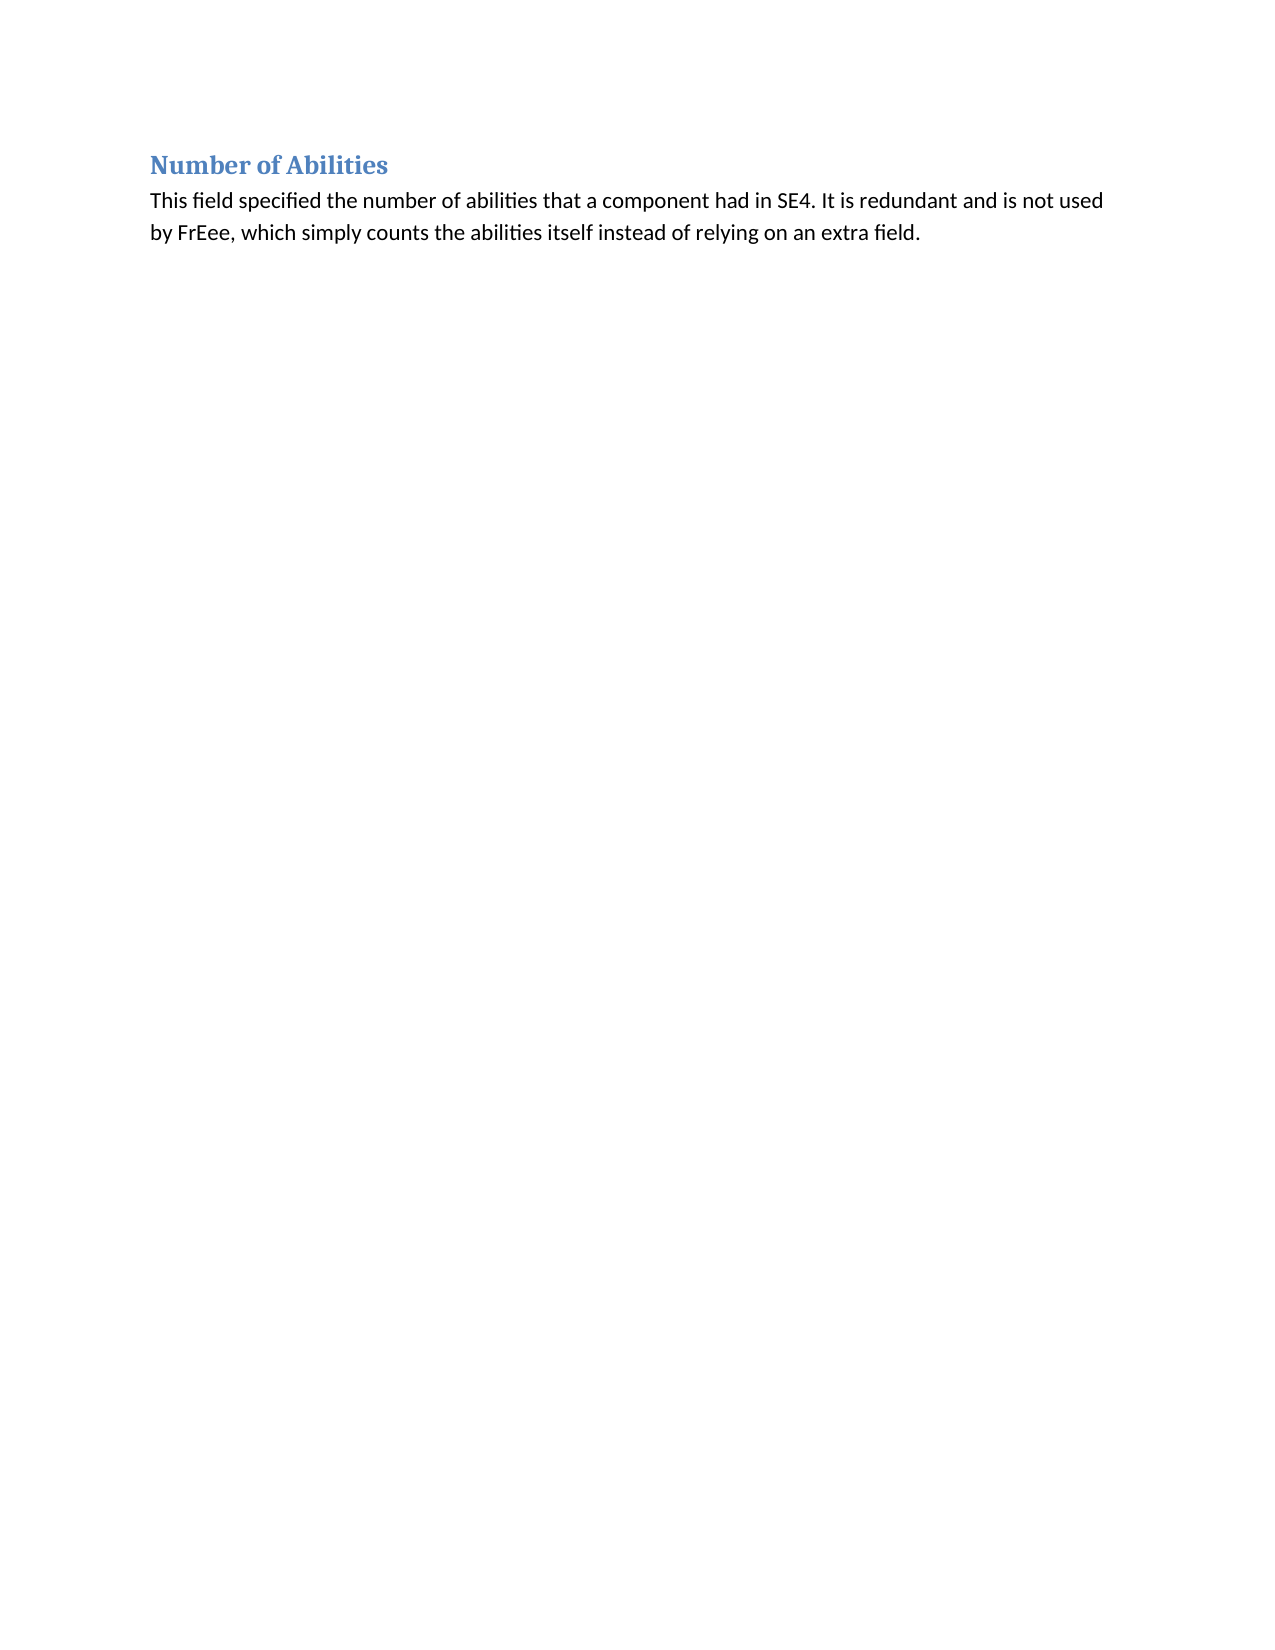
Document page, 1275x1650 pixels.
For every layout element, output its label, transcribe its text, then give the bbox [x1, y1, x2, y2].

subtitle Number of Abilities [150, 150, 1125, 181]
text This field specified the number of abilities that a component had in SE4. It is redundant and is not used by FrEee, which simply counts the abilities itself instead of relying on an extra field. [150, 186, 1125, 246]
